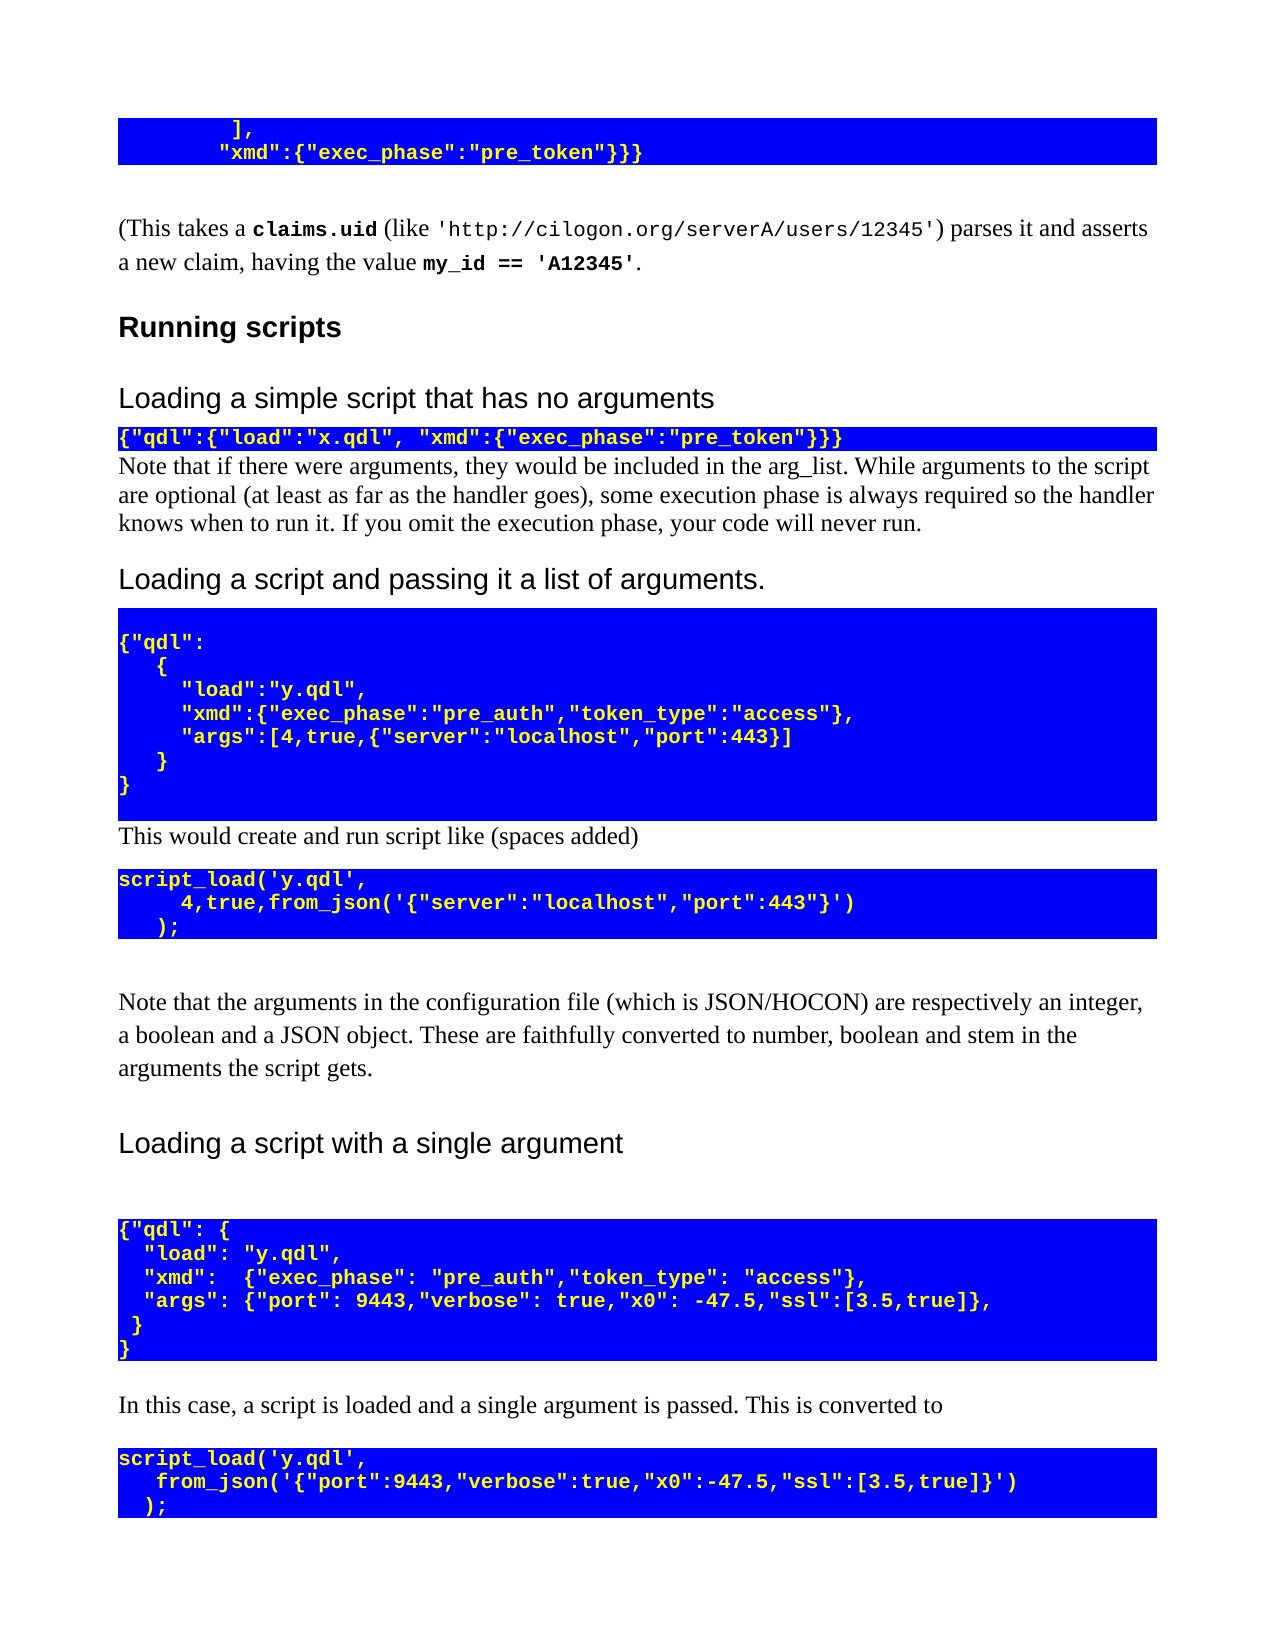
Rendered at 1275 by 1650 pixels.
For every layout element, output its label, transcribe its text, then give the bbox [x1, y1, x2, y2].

subtitle Loading a script and passing it a list of arguments. [118, 562, 1157, 596]
text "xmd":{"exec_phase":"pre_token"}}} [118, 142, 1157, 165]
text "load":"y.qdl", [118, 679, 1157, 703]
text "load": "y.qdl", [118, 1243, 1157, 1267]
text Note that the arguments in the configuration file (which is JSON/HOCON) are respectively an integer, a boolean and a JSON object. These are faithfully converted to number, boolean and stem in the arguments the script gets. [118, 987, 1157, 1082]
text } [118, 1314, 1157, 1338]
text "args": {"port": 9443,"verbose": true,"x0": -47.5,"ssl":[3.5,true]}, [118, 1290, 1157, 1314]
text {"qdl":{"load":"x.qdl", "xmd":{"exec_phase":"pre_token"}}} [118, 427, 1157, 451]
text from_json('{"port":9443,"verbose":true,"x0":-47.5,"ssl":[3.5,true]}') [118, 1471, 1157, 1495]
subtitle Loading a script with a single argument [118, 1126, 1157, 1159]
text (This takes a claims.uid (like 'http://cilogon.org/serverA/users/12345') parses it and asserts a new claim, having the value my_id == 'A12345'. [118, 213, 1157, 276]
text } [118, 774, 1157, 797]
subtitle Running scripts [118, 310, 1157, 344]
text Note that if there were arguments, they would be included in the arg_list. While arguments to the script are optional (at least as far as the handler goes), some execution phase is always required so the handler knows when to run it. If you omit the execution phase, your code will never run. [118, 451, 1157, 537]
text } [118, 750, 1157, 774]
text 4,true,from_json('{"server":"localhost","port":443"}') [118, 892, 1157, 916]
text { [118, 656, 1157, 679]
subtitle Loading a simple script that has no arguments [118, 381, 1157, 415]
text ); [118, 1495, 1157, 1518]
text "xmd": {"exec_phase": "pre_auth","token_type": "access"}, [118, 1267, 1157, 1290]
text "xmd":{"exec_phase":"pre_auth","token_type":"access"}, [118, 703, 1157, 726]
text {"qdl": [118, 632, 1157, 656]
text "args":[4,true,{"server":"localhost","port":443}] [118, 726, 1157, 750]
text ], [118, 118, 1157, 142]
text script_load('y.qdl', [118, 869, 1157, 892]
text ); [118, 916, 1157, 939]
text {"qdl": { [118, 1219, 1157, 1243]
text } [118, 1338, 1157, 1361]
text This would create and run script like (spaces added) [118, 821, 1157, 850]
text script_load('y.qdl', [118, 1448, 1157, 1471]
text In this case, a script is loaded and a single argument is passed. This is converted to [118, 1390, 1157, 1419]
